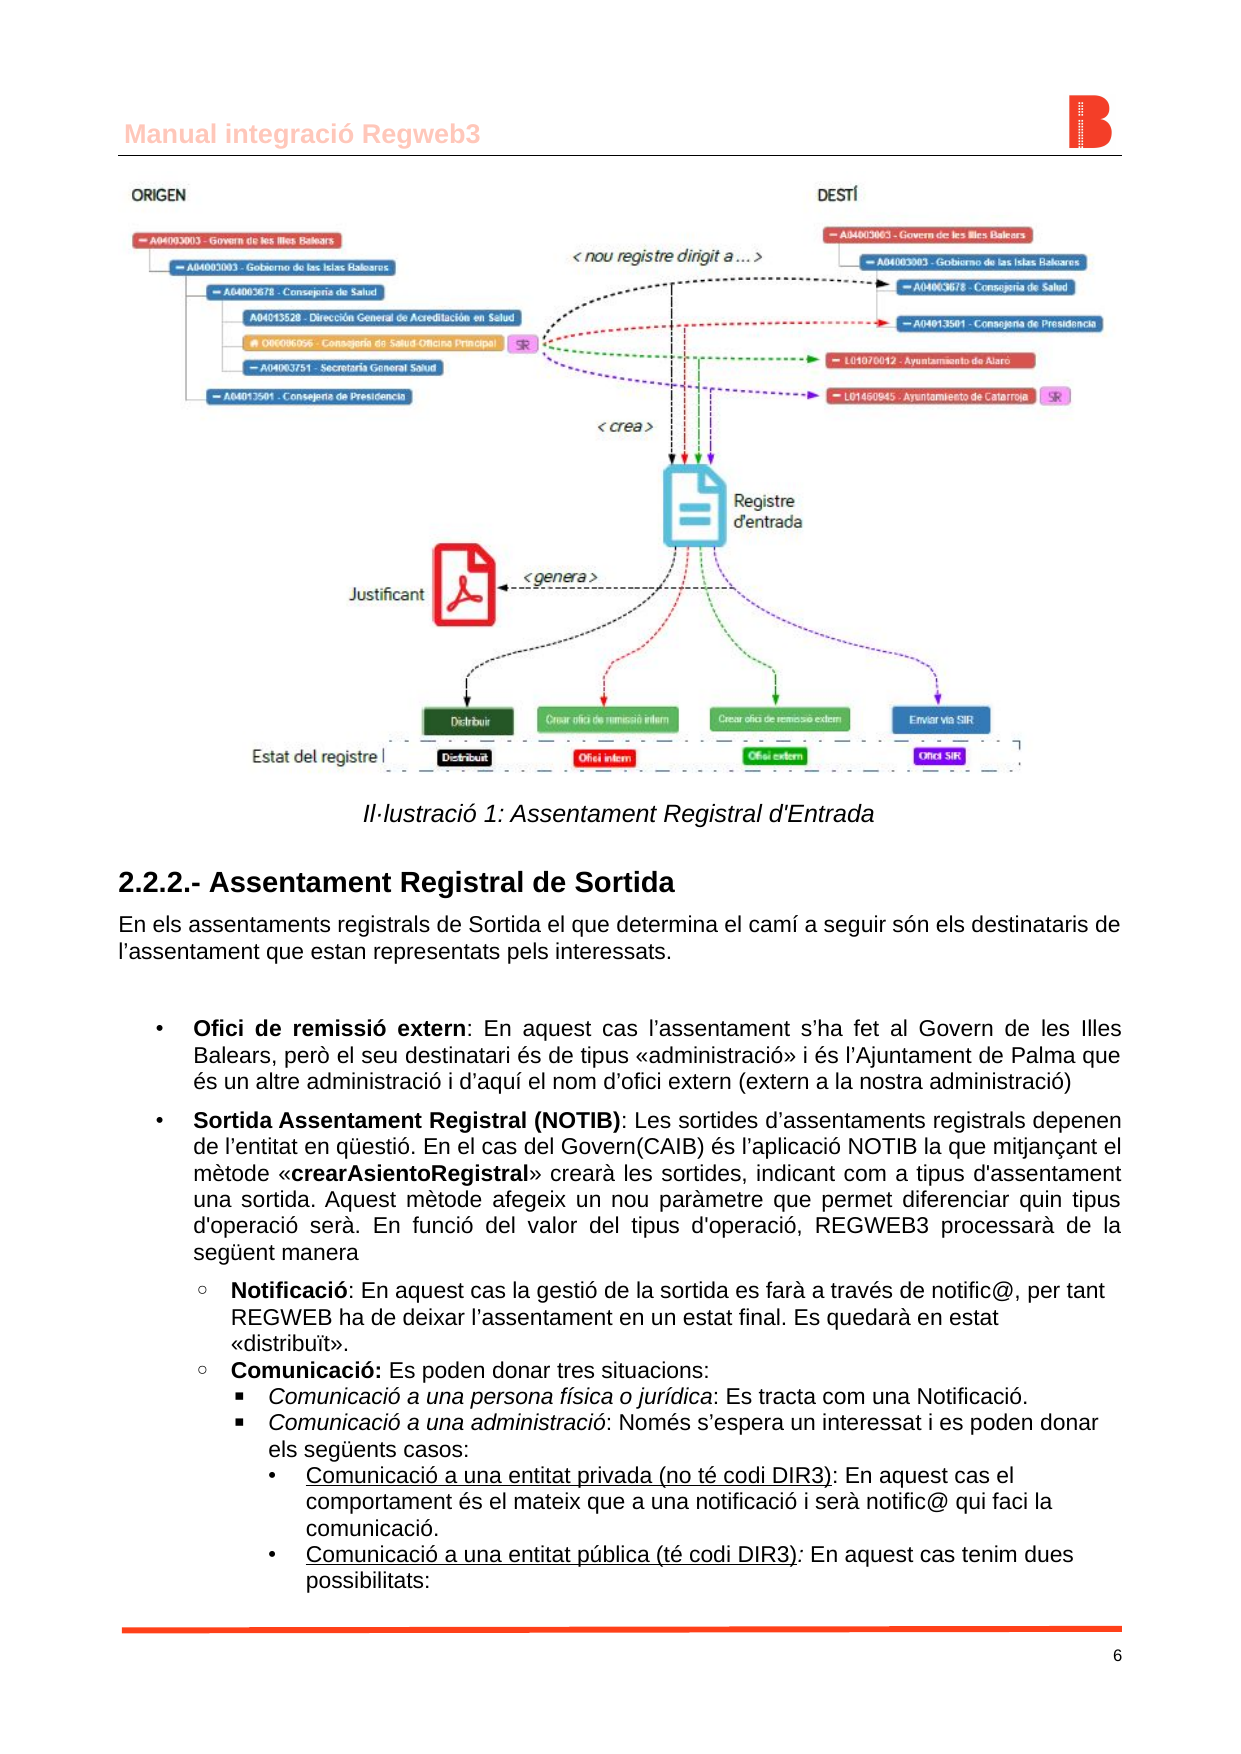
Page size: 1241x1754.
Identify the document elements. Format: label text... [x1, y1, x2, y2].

list Notificació: En aquest cas la gestió de la sortida es farà a través de notific@, per tant REGWEB ha de deixar l’assentament en un estat final. Es quedarà en estat «distribuït». [193, 1277, 1122, 1357]
list Comunicació: Es poden donar tres situacions: [193, 1357, 1122, 1383]
picture [118, 171, 1123, 799]
list Comunicació a una persona física o jurídica: Es tracta com una Notificació. [231, 1383, 1122, 1409]
text Il·lustració 1: Assentament Registral d'Entrada [118, 799, 1122, 828]
list Sortida Assentament Registral (NOTIB): Les sortides d’assentaments registrals depenen de l’entitat en qüestió. En el cas del Govern(CAIB) és l’aplicació NOTIB la que mitjançant el mètode «crearAsientoRegistral» crearà les sortides, indicant com a tipus d'assentament una sortida. Aquest mètode afegeix un nou paràmetre que permet diferenciar quin tipus d'operació serà. En funció del valor del tipus d'operació, REGWEB3 processarà de la següent manera [156, 1107, 1122, 1265]
list Comunicació a una entitat privada (no té codi DIR3): En aquest cas el comportament és el mateix que a una notificació i serà notific@ qui faci la comunicació. [268, 1462, 1122, 1541]
list Comunicació a una entitat pública (té codi DIR3): En aquest cas tenim dues possibilitats: [268, 1541, 1122, 1594]
list Ofici de remissió extern: En aquest cas l’assentament s’ha fet al Govern de les Illes Balears, però el seu destinatari és de tipus «administració» i és l’Ajuntament de Palma que és un altre administració i d’aquí el nom d’ofici extern (extern a la nostra administració) [156, 1015, 1122, 1094]
subtitle Assentament Registral de Sortida [118, 865, 1122, 899]
text En els assentaments registrals de Sortida el que determina el camí a seguir són els destinataris de l’assentament que estan representats pels interessats. [118, 911, 1122, 964]
list Comunicació a una administració: Només s’espera un interessat i es poden donar els següents casos: [231, 1409, 1122, 1462]
picture [1063, 94, 1117, 150]
